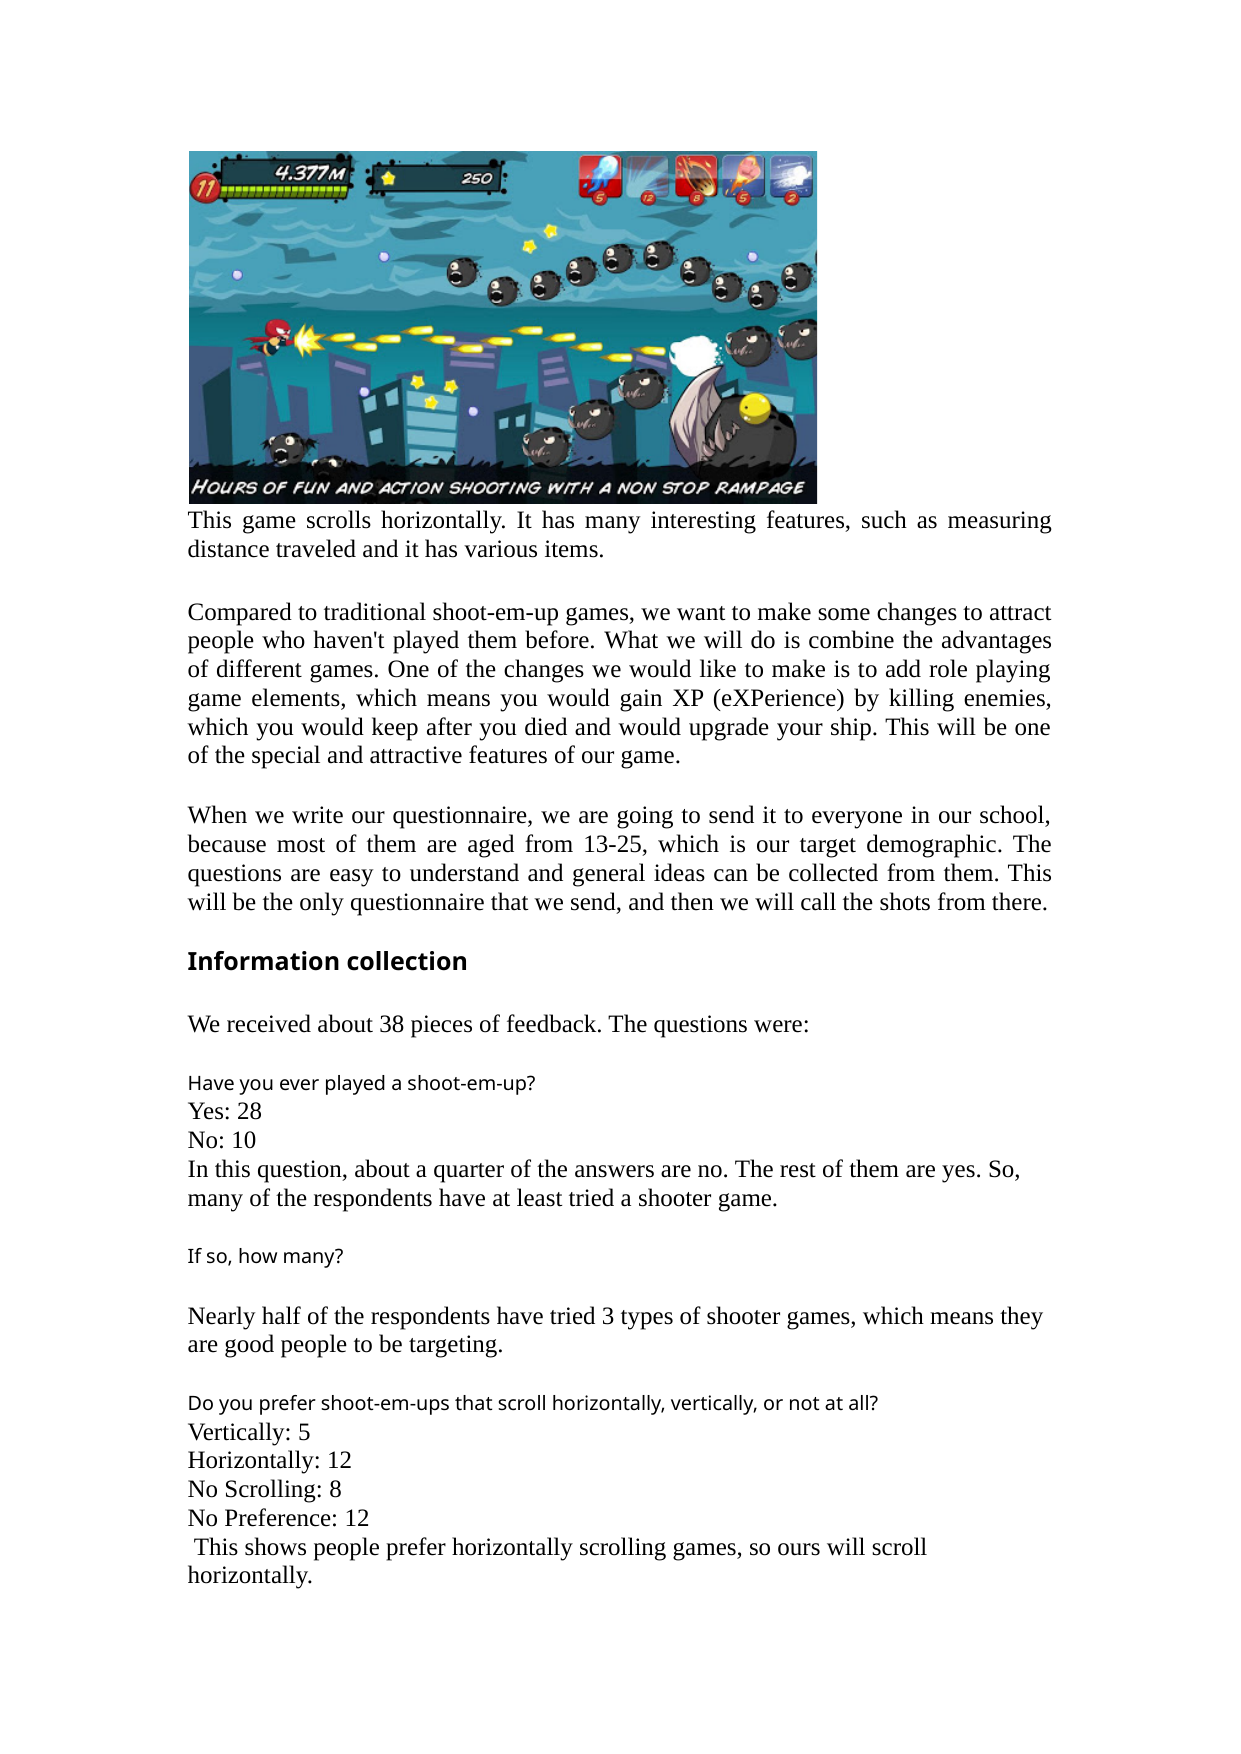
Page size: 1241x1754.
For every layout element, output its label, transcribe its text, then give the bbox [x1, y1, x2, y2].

text Yes: 28 [187, 1096, 1053, 1125]
text When we write our questionnaire, we are going to send it to everyone in our school, because most of them are aged from 13-25, which is our target demographic. The questions are easy to understand and general ideas can be collected from them. This will be the only questionnaire that we send, and then we will call the shots from there. [187, 800, 1053, 915]
text Vertically: 5 [187, 1417, 1053, 1445]
text In this question, about a quarter of the answers are no. The rest of them are yes. So, many of the respondents have at least tried a shooter game. [187, 1154, 1053, 1211]
text Horizontally: 12 [187, 1445, 1053, 1474]
text No Scrolling: 8 [187, 1474, 1053, 1503]
text We received about 38 pieces of feedback. The questions were: [187, 1009, 1053, 1038]
text Compared to traditional shoot-em-up games, we want to make some changes to attract people who haven't played them before. What we will do is combine the advantages of different games. One of the changes we would like to make is to add role playing game elements, which means you would gain XP (eXPerience) by killing enemies, which you would keep after you died and would upgrade your ship. This will be one of the special and attractive features of our game. [187, 597, 1053, 769]
text This shows people prefer horizontally scrolling games, so ours will scroll horizontally. [187, 1532, 1053, 1589]
text Nearly half of the respondents have tried 3 types of shooter games, which means they are good people to be targeting. [187, 1301, 1053, 1358]
text No: 10 [187, 1125, 1053, 1154]
text This game scrolls horizontally. It has many interesting features, such as measuring distance traveled and it has various items. [187, 505, 1053, 562]
text If so, how many? [187, 1243, 1053, 1269]
text Do you prefer shoot-em-ups that scroll horizontally, vertically, or not at all? [187, 1389, 1053, 1417]
text Information collection [187, 944, 1053, 978]
text No Preference: 12 [187, 1503, 1053, 1532]
picture [189, 151, 818, 504]
text Have you ever played a shoot-em-up? [187, 1069, 1053, 1096]
